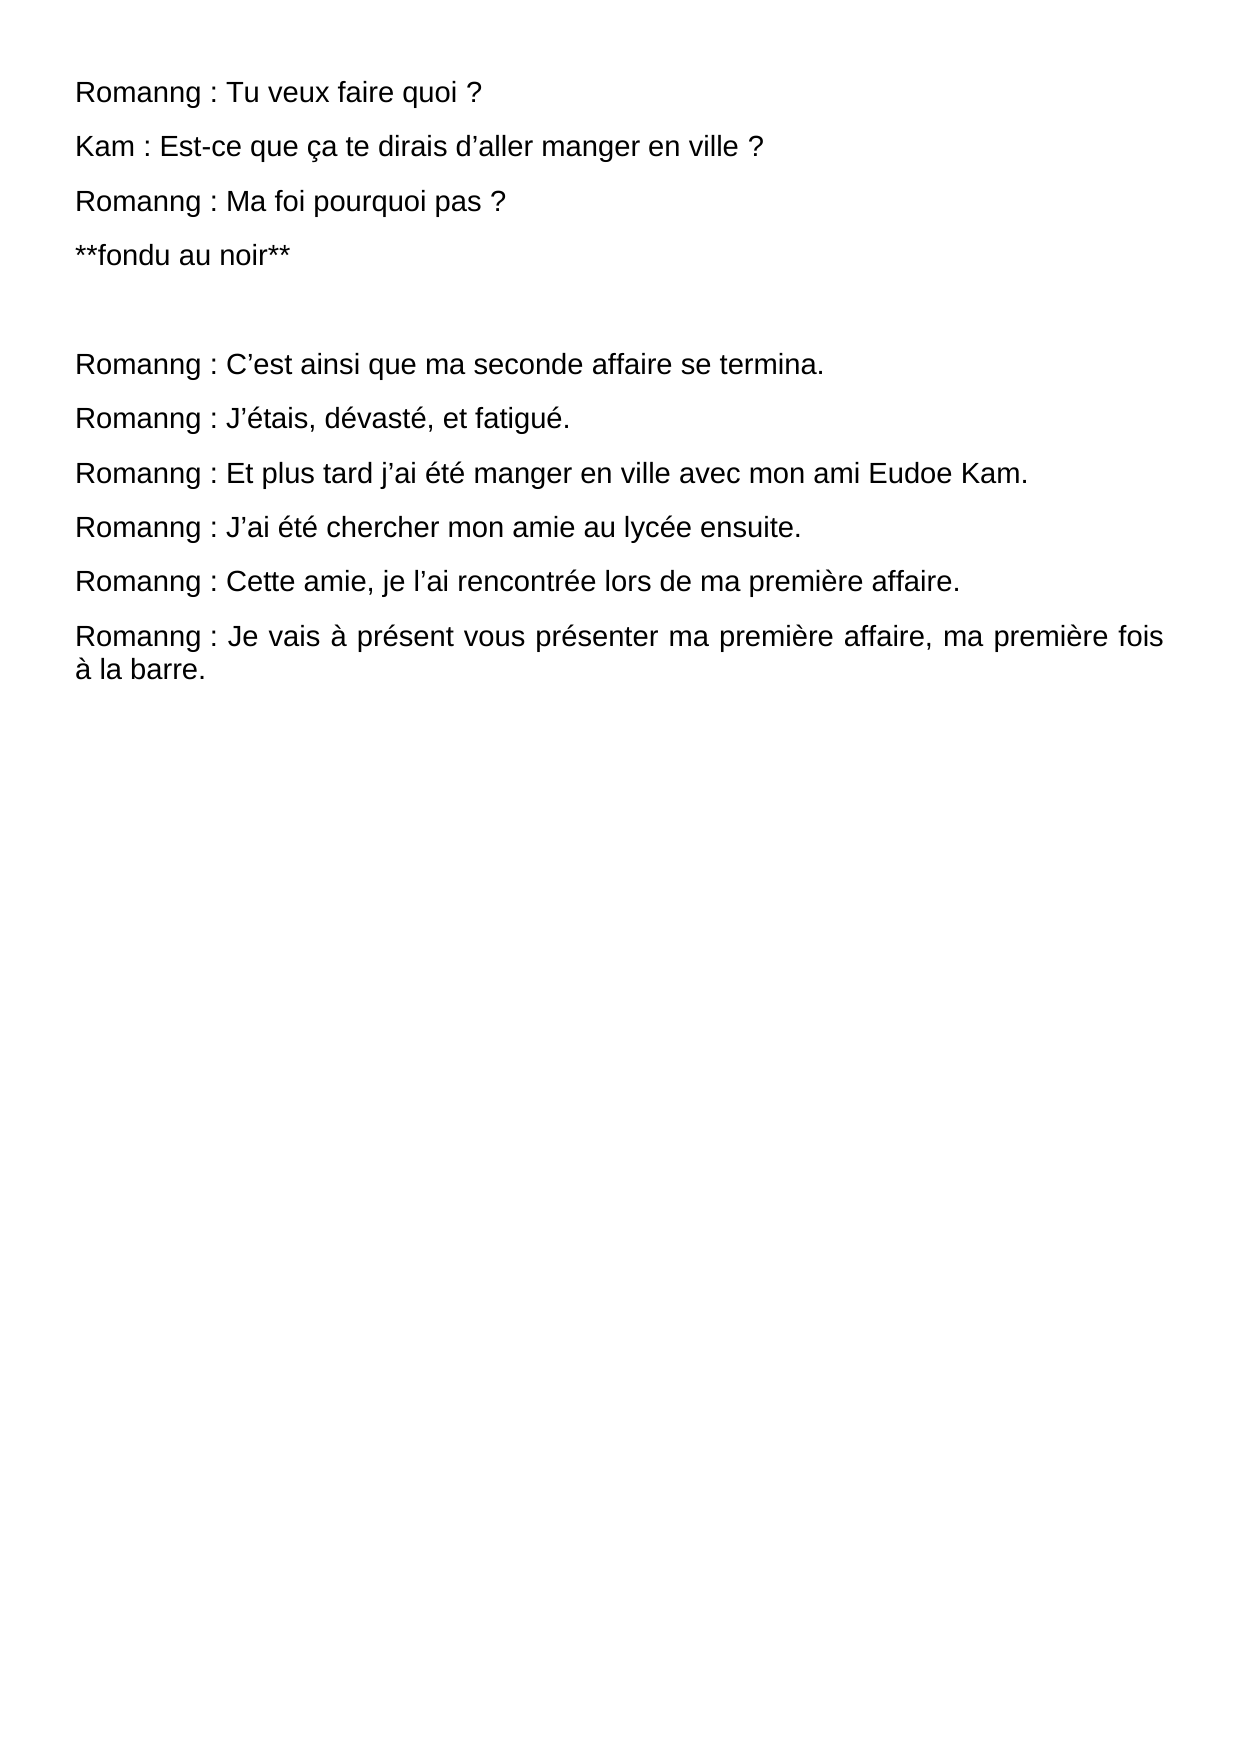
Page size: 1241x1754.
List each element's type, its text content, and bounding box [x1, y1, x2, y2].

text Romanng : J’ai été chercher mon amie au lycée ensuite. [75, 510, 1165, 543]
text Romanng : Je vais à présent vous présenter ma première affaire, ma première fois à la barre. [75, 619, 1165, 686]
text Kam : Est-ce que ça te dirais d’aller manger en ville ? [75, 129, 1165, 163]
text Romanng : Tu veux faire quoi ? [75, 75, 1165, 108]
text Romanng : Et plus tard j’ai été manger en ville avec mon ami Eudoe Kam. [75, 456, 1165, 489]
text Romanng : C’est ainsi que ma seconde affaire se termina. [75, 347, 1165, 380]
text Romanng : J’étais, dévasté, et fatigué. [75, 401, 1165, 435]
text Romanng : Ma foi pourquoi pas ? [75, 184, 1165, 217]
text Romanng : Cette amie, je l’ai rencontrée lors de ma première affaire. [75, 564, 1165, 598]
text **fondu au noir** [75, 238, 1165, 272]
